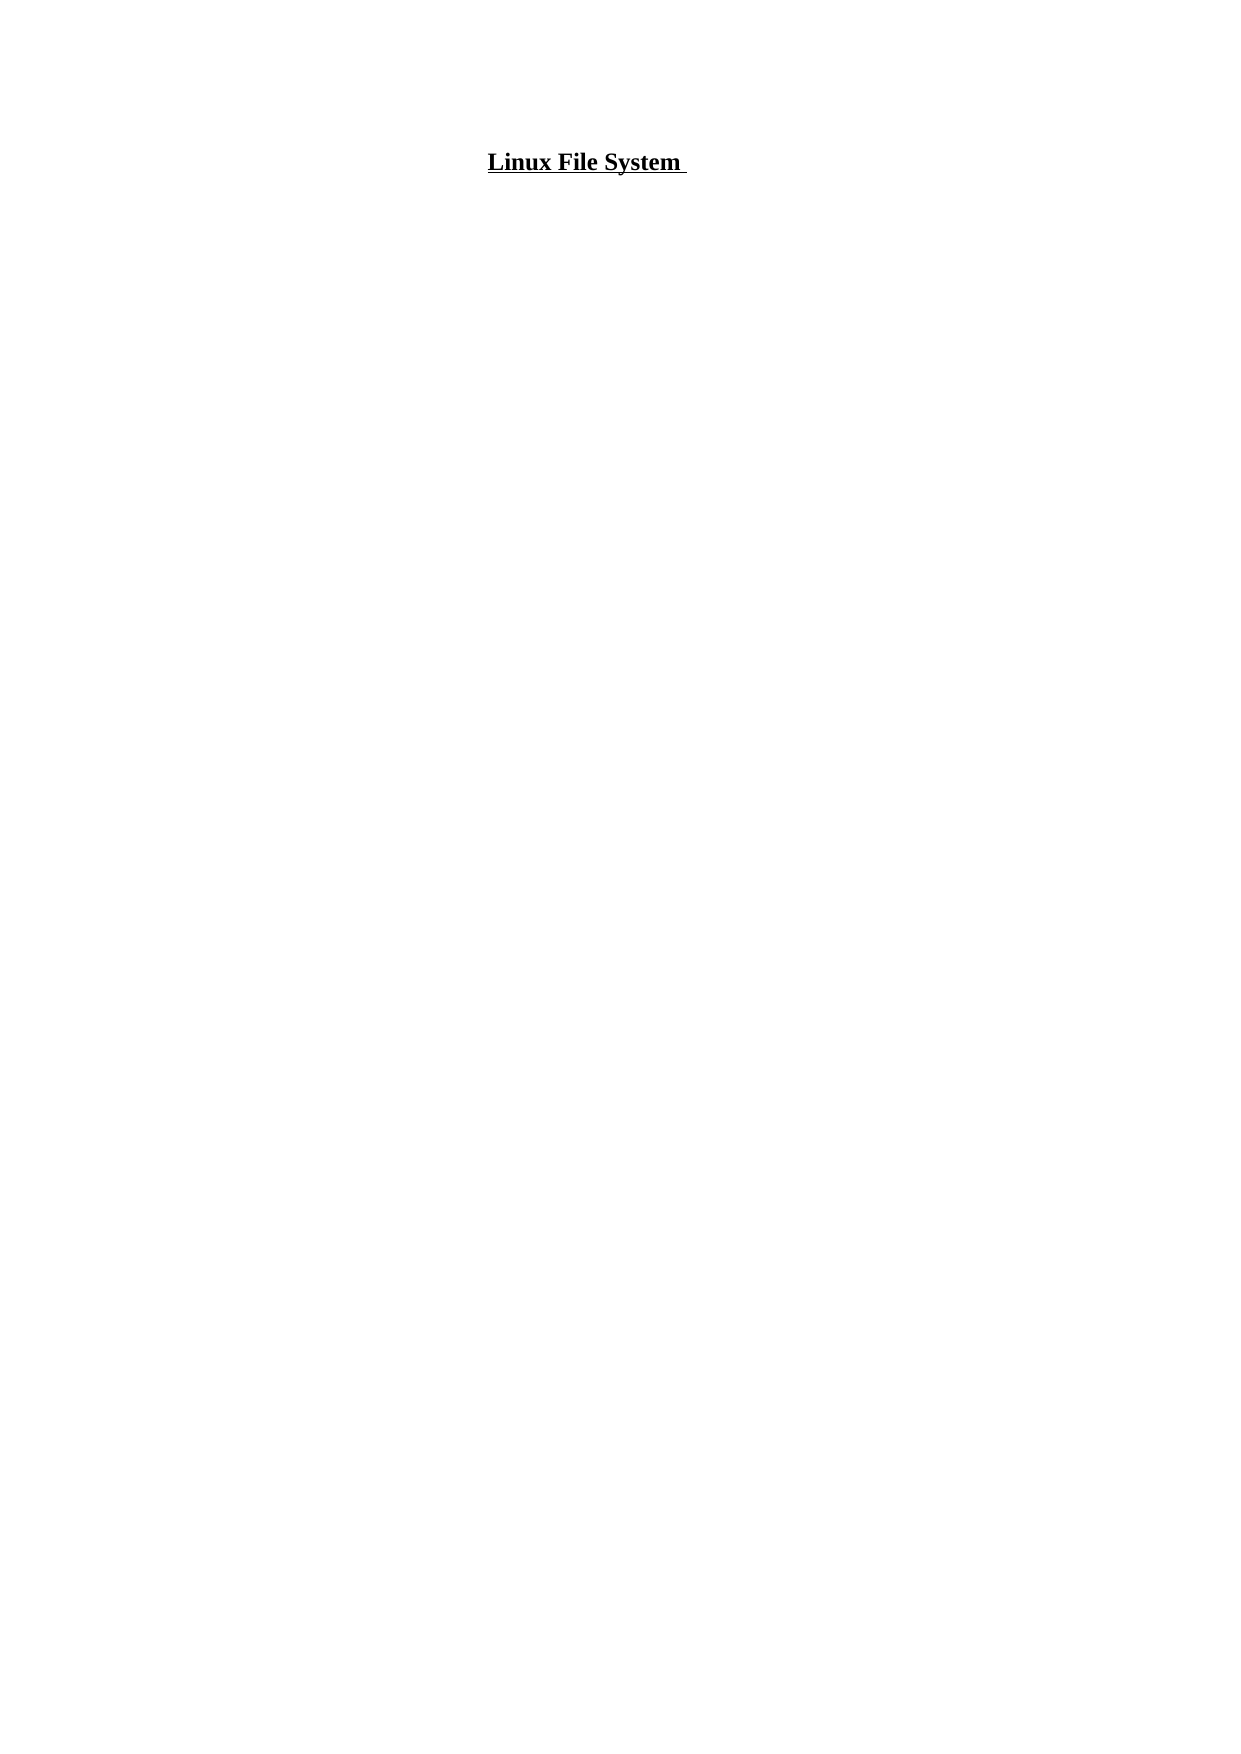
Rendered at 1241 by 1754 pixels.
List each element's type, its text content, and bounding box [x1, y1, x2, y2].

text Linux File System [118, 147, 1122, 176]
